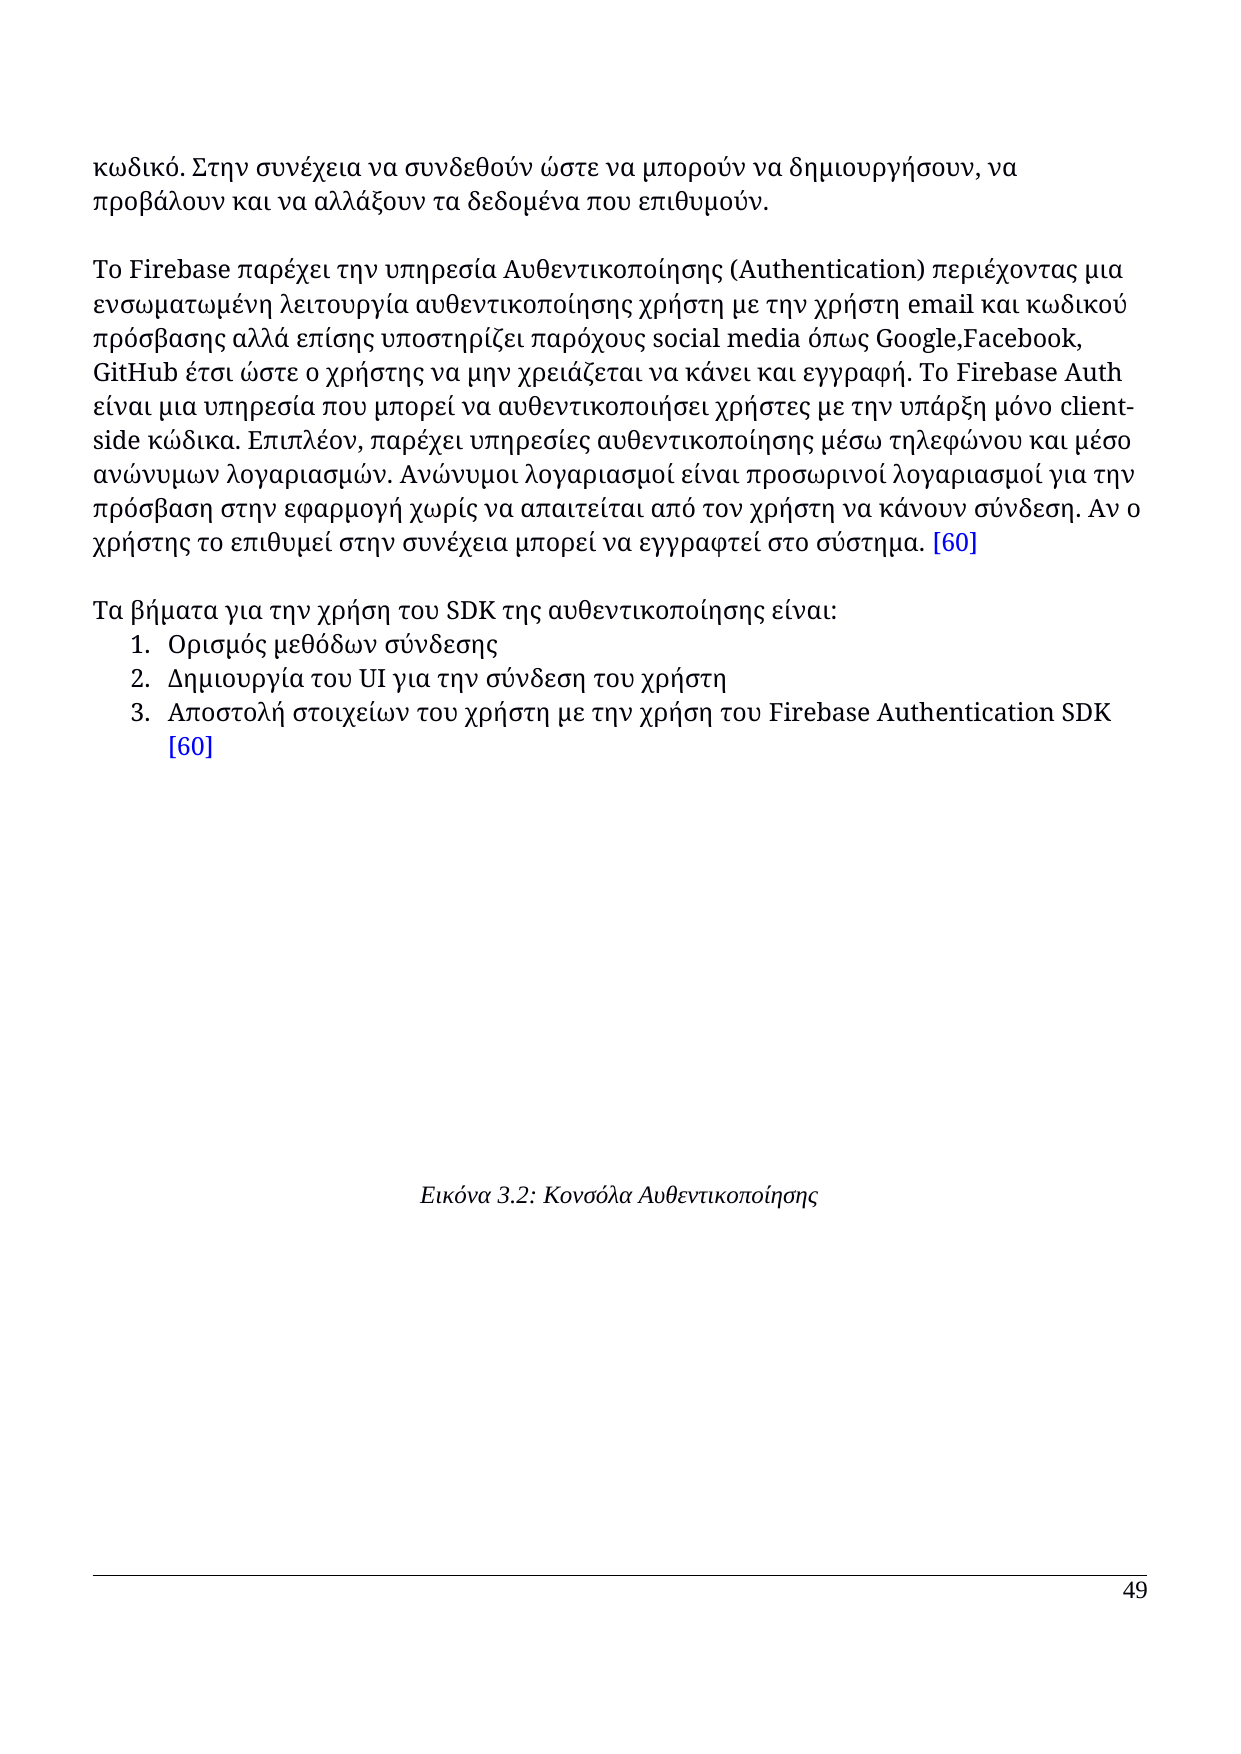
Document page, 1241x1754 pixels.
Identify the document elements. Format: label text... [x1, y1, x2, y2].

list Αποστολή στοιχείων του χρήστη με την χρήση του Firebase Authentication SDK [60] [130, 695, 1147, 763]
text Το Firebase παρέχει την υπηρεσία Αυθεντικοποίησης (Authentication) περιέχοντας μια ενσωματωμένη λειτουργία αυθεντικοποίησης χρήστη με την χρήστη email και κωδικού πρόσβασης αλλά επίσης υποστηρίζει παρόχους social media όπως Google,Facebook, GitHub έτσι ώστε ο χρήστης να μην χρειάζεται να κάνει και εγγραφή. Το Firebase Auth είναι μια υπηρεσία που μπορεί να αυθεντικοποιήσει χρήστες με την υπάρξη μόνο client-side κώδικα. Επιπλέον, παρέχει υπηρεσίες αυθεντικοποίησης μέσω τηλεφώνου και μέσο ανώνυμων λογαριασμών. Ανώνυμοι λογαριασμοί είναι προσωρινοί λογαριασμοί για την πρόσβαση στην εφαρμογή χωρίς να απαιτείται από τον χρήστη να κάνουν σύνδεση. Αν ο χρήστης το επιθυμεί στην συνέχεια μπορεί να εγγραφτεί στο σύστημα. [60] [93, 252, 1147, 559]
text κωδικό. Στην συνέχεια να συνδεθούν ώστε να μπορούν να δημιουργήσουν, να προβάλουν και να αλλάξουν τα δεδομένα που επιθυμούν. [93, 150, 1147, 218]
text Εικόνα 3.2: Κονσόλα Αυθεντικοποίησης [111, 802, 1129, 1209]
text Τα βήματα για την χρήση του SDK της αυθεντικοποίησης είναι: [93, 593, 1147, 627]
list Δημιουργία του UI για την σύνδεση του χρήστη [130, 661, 1147, 695]
list Ορισμός μεθόδων σύνδεσης [130, 627, 1147, 661]
